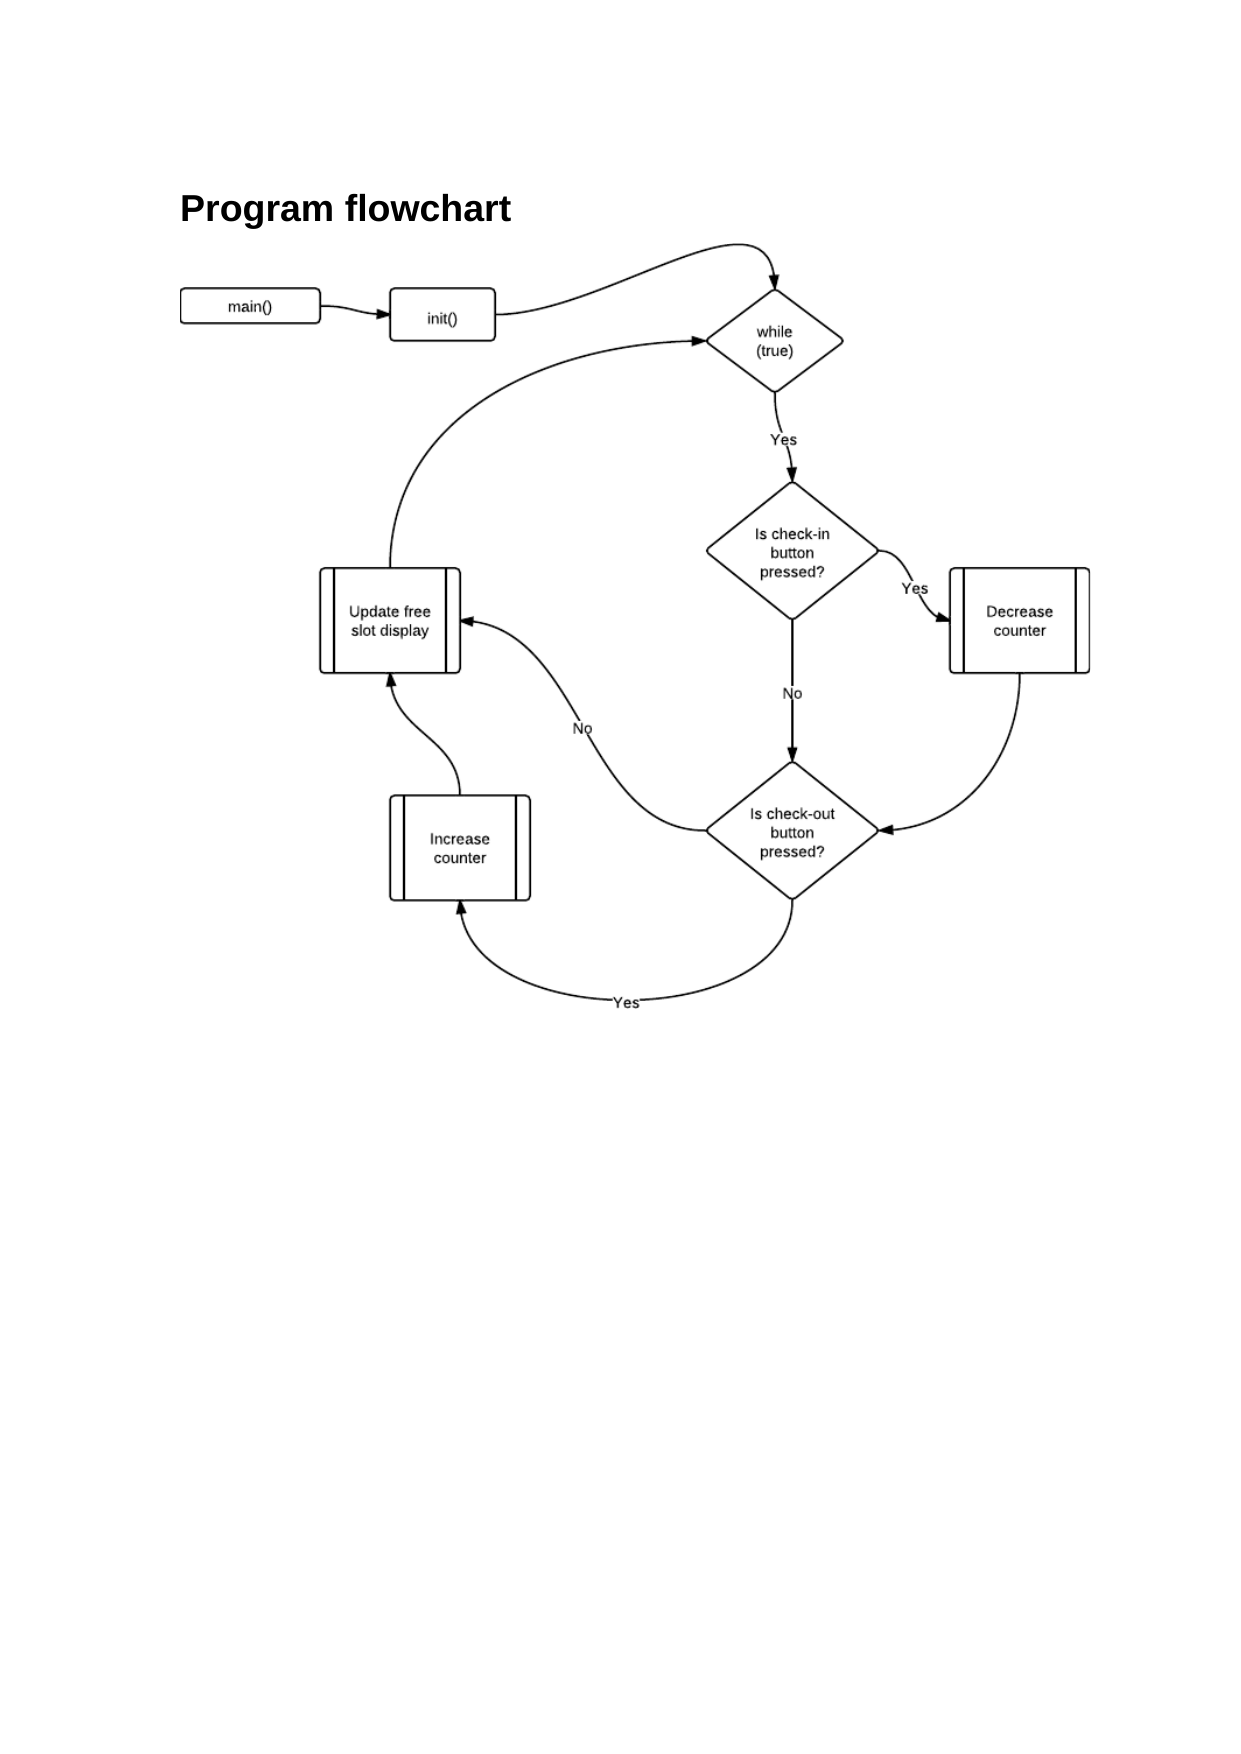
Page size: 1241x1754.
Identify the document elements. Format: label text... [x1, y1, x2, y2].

subtitle Program flowchart [180, 187, 1090, 229]
picture [180, 243, 1091, 1009]
